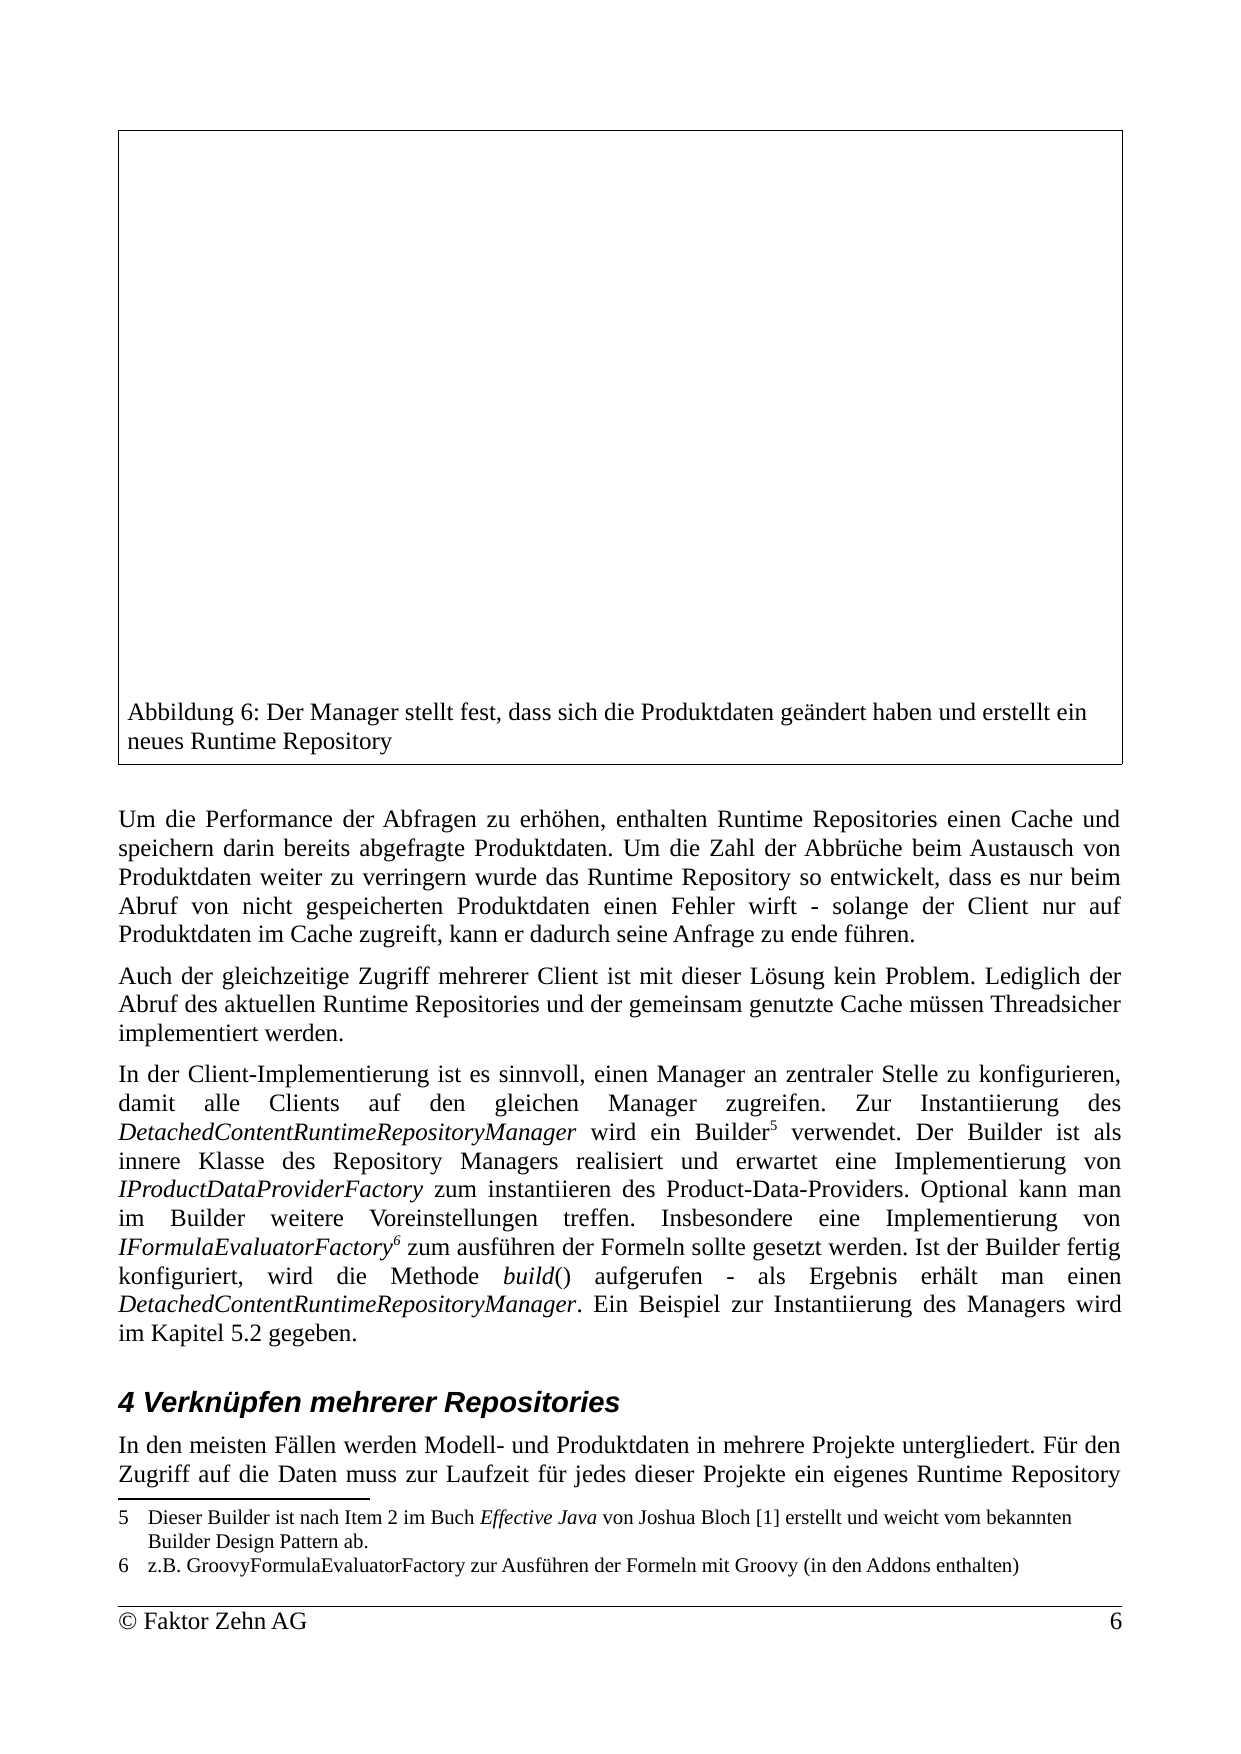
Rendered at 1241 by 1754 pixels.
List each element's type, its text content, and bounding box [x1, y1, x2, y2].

text In der Client-Implementierung ist es sinnvoll, einen Manager an zentraler Stelle zu konfigurieren, damit alle Clients auf den gleichen Manager zugreifen. Zur Instantiierung des DetachedContentRuntimeRepositoryManager wird ein Builder verwendet. Der Builder ist als innere Klasse des Repository Managers realisiert und erwartet eine Implementierung von IProductDataProviderFactory zum instantiieren des Product-Data-Providers. Optional kann man im Builder weitere Voreinstellungen treffen. Insbesondere eine Implementierung von IFormulaEvaluatorFactory zum ausführen der Formeln sollte gesetzt werden. Ist der Builder fertig konfiguriert, wird die Methode build() aufgerufen - als Ergebnis erhält man einen DetachedContentRuntimeRepositoryManager. Ein Beispiel zur Instantiierung des Managers wird im Kapitel 5.2 gegeben. [118, 1059, 1122, 1347]
text z.B. GroovyFormulaEvaluatorFactory zur Ausführen der Formeln mit Groovy (in den Addons enthalten) [118, 1553, 1122, 1577]
text Abbildung 6: Der Manager stellt fest, dass sich die Produktdaten geändert haben und erstellt ein neues Runtime Repository [127, 697, 1113, 755]
text Dieser Builder ist nach Item 2 im Buch Effective Java von Joshua Bloch [1] erstellt und weicht vom bekannten Builder Design Pattern ab. [118, 1504, 1122, 1553]
subtitle 4 Verknüpfen mehrerer Repositories [118, 1384, 1122, 1418]
text In den meisten Fällen werden Modell- und Produktdaten in mehrere Projekte untergliedert. Für den Zugriff auf die Daten muss zur Laufzeit für jedes dieser Projekte ein eigenes Runtime Repository [118, 1431, 1122, 1488]
text Auch der gleichzeitige Zugriff mehrerer Client ist mit dieser Lösung kein Problem. Lediglich der Abruf des aktuellen Runtime Repositories und der gemeinsam genutzte Cache müssen Threadsicher implementiert werden. [118, 961, 1122, 1047]
text Um die Performance der Abfragen zu erhöhen, enthalten Runtime Repositories einen Cache und speichern darin bereits abgefragte Produktdaten. Um die Zahl der Abbrüche beim Austausch von Produktdaten weiter zu verringern wurde das Runtime Repository so entwickelt, dass es nur beim Abruf von nicht gespeicherten Produktdaten einen Fehler wirft - solange der Client nur auf Produktdaten im Cache zugreift, kann er dadurch seine Anfrage zu ende führen. [118, 804, 1122, 948]
